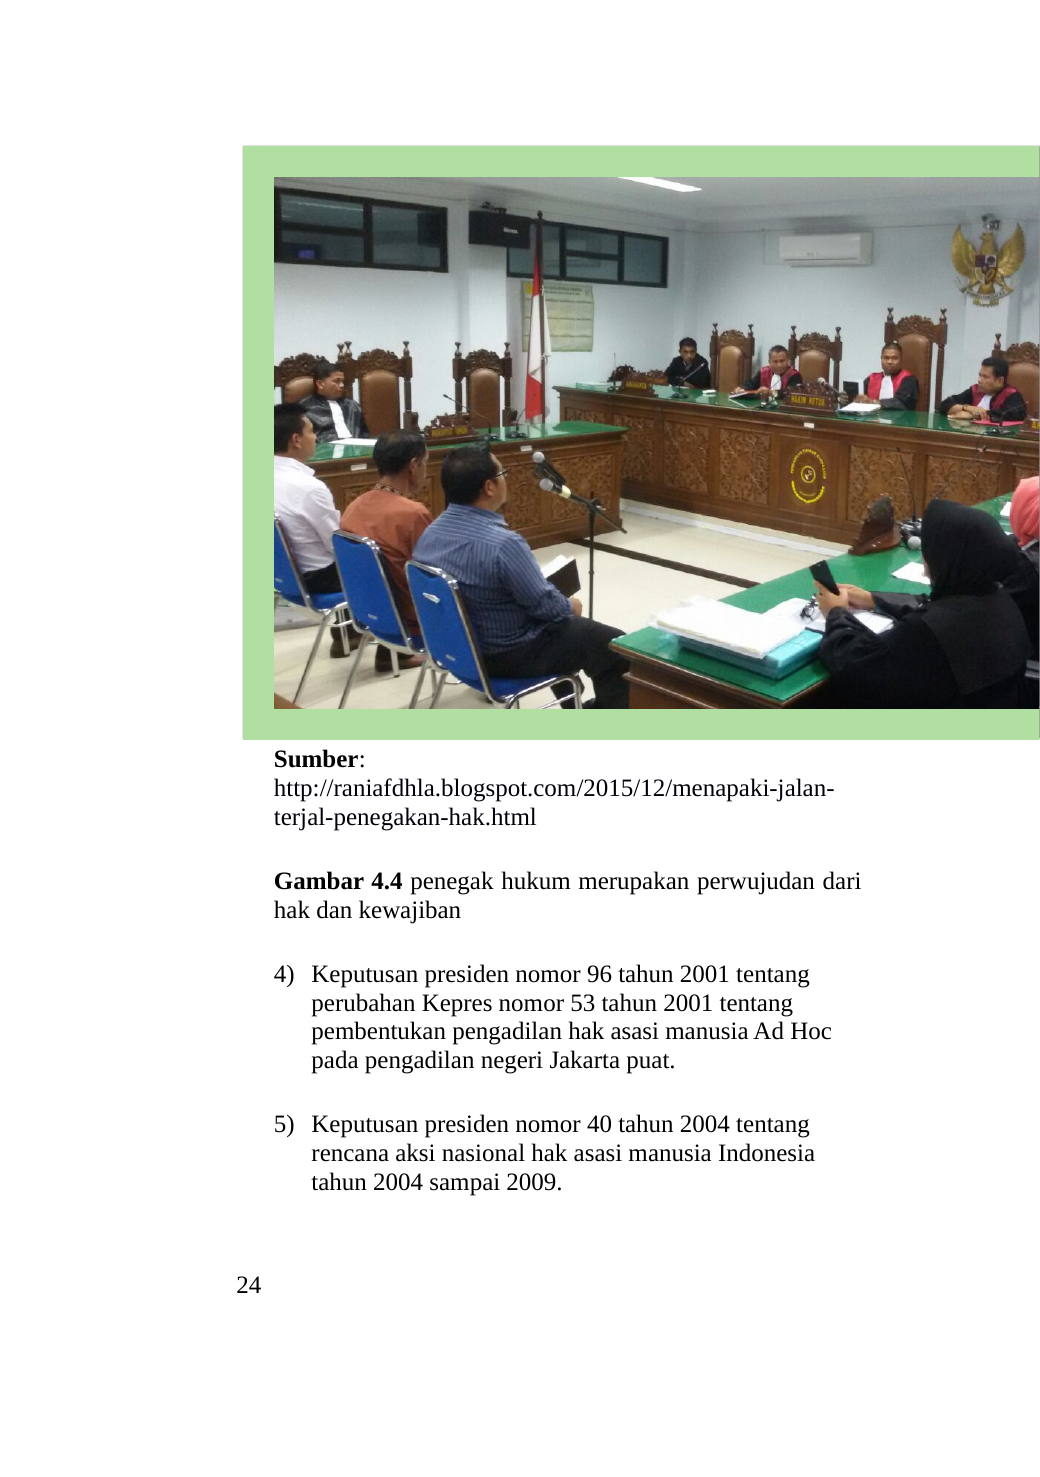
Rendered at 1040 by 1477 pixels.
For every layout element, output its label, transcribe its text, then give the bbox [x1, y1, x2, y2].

list Keputusan presiden nomor 96 tahun 2001 tentang perubahan Kepres nomor 53 tahun 2001 tentang pembentukan pengadilan hak asasi manusia Ad Hoc pada pengadilan negeri Jakarta puat. [274, 959, 862, 1074]
picture [274, 177, 1040, 709]
text Sumber: http://raniafdhla.blogspot.com/2015/12/menapaki-jalan-terjal-penegakan-hak.html [274, 744, 862, 831]
text Gambar 4.4 penegak hukum merupakan perwujudan dari hak dan kewajiban [274, 866, 862, 923]
list Keputusan presiden nomor 40 tahun 2004 tentang rencana aksi nasional hak asasi manusia Indonesia tahun 2004 sampai 2009. [274, 1109, 862, 1196]
